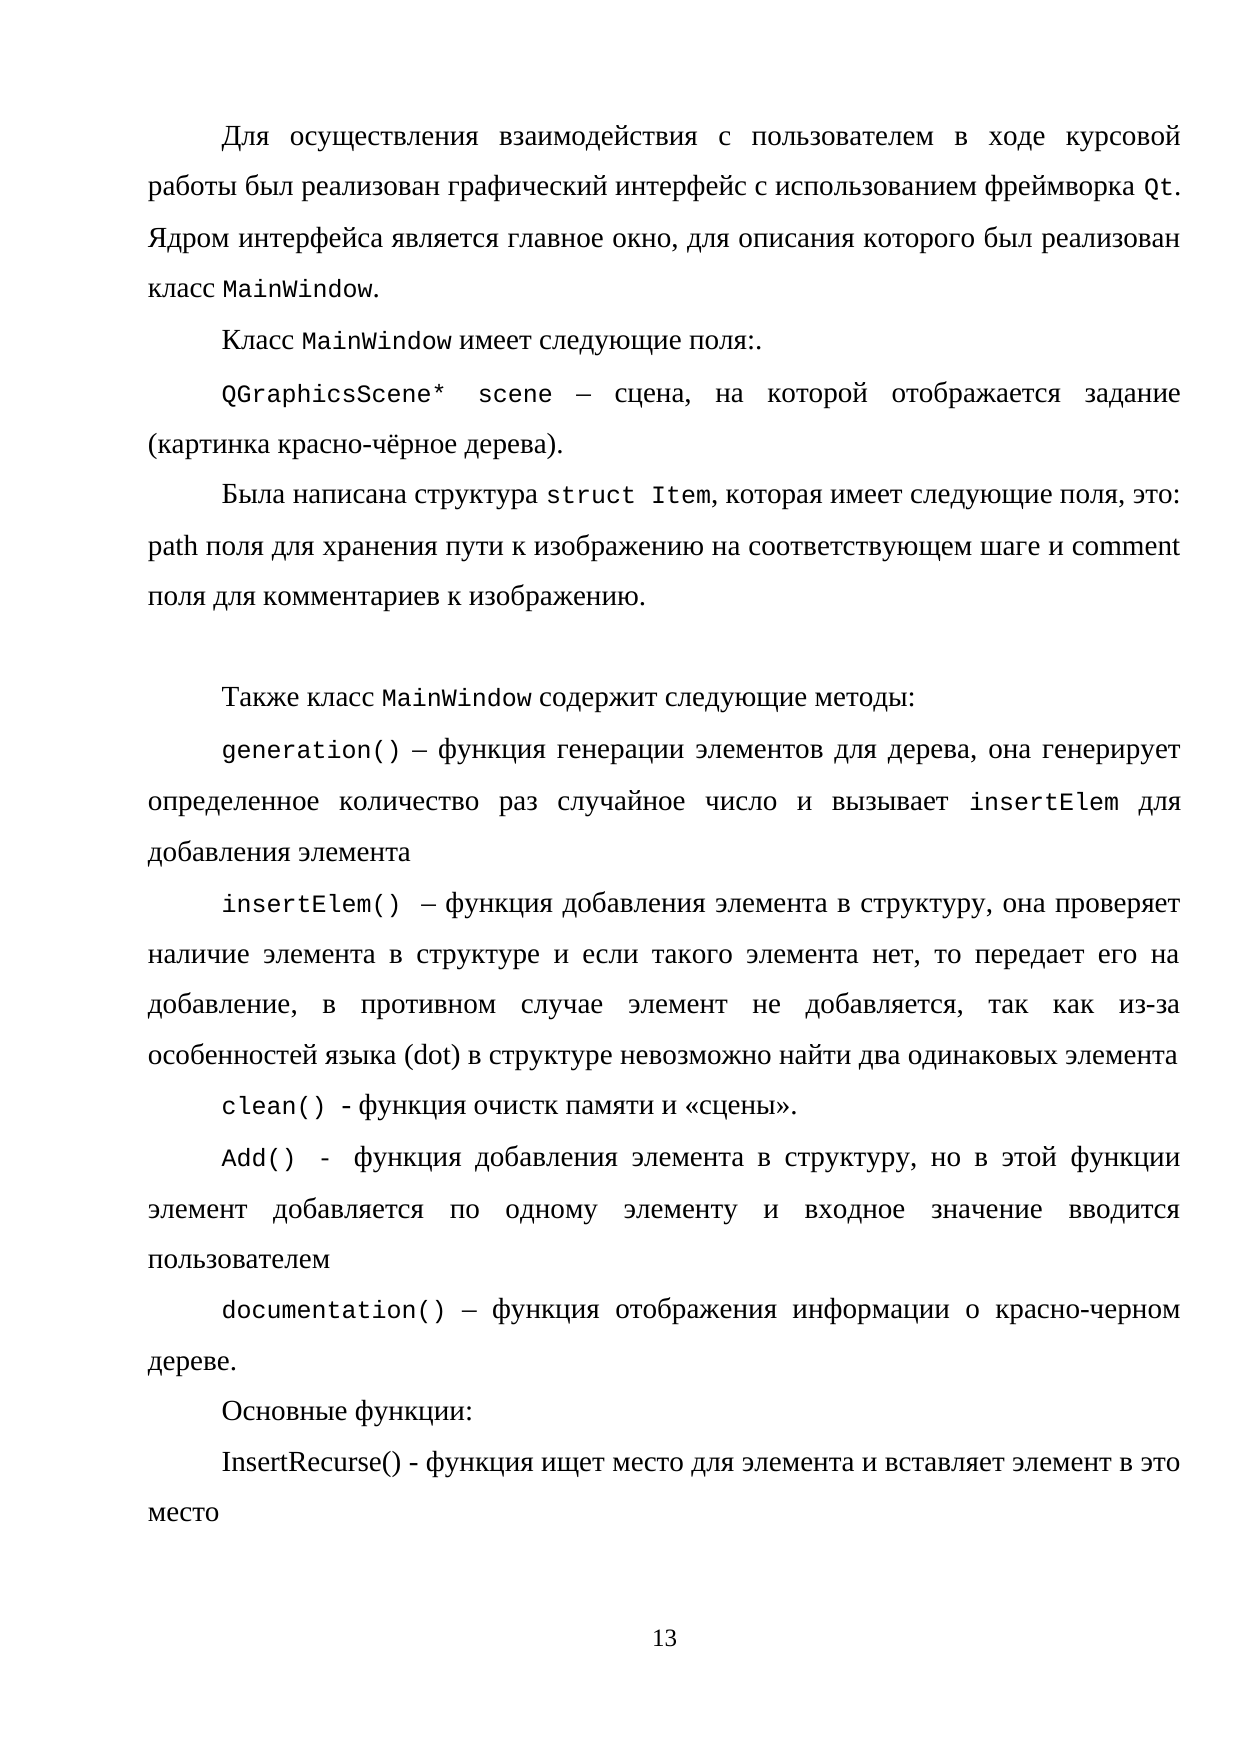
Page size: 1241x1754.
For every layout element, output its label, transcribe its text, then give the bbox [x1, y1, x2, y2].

text QGraphicsScene* scene – сцена, на которой отображается задание (картинка красно-чёрное дерева). [148, 375, 1181, 460]
text Для осуществления взаимодействия с пользователем в ходе курсовой работы был реализован графический интерфейс с использованием фреймворка Qt. Ядром интерфейса является главное окно, для описания которого был реализован класс MainWindow. [148, 118, 1181, 305]
text insertElem() – функция добавления элемента в структуру, она проверяет наличие элемента в структуре и если такого элемента нет, то передает его на добавление, в противном случае элемент не добавляется, так как из-за особенностей языка (dot) в структуре невозможно найти два одинаковых элемента [148, 885, 1181, 1070]
text InsertRecurse() - функция ищет место для элемента и вставляет элемент в это место [148, 1444, 1181, 1528]
text clean() - функция очистк памяти и «сцены». [148, 1087, 1181, 1122]
text generation() – функция генерации элементов для дерева, она генерирует определенное количество раз случайное число и вызывает insertElem для добавления элемента [148, 731, 1181, 868]
text Add() - функция добавления элемента в структуру, но в этой функции элемент добавляется по одному элементу и входное значение вводится пользователем [148, 1139, 1181, 1275]
text Также класс MainWindow содержит следующие методы: [148, 679, 1181, 714]
text Была написана структура struct Item, которая имеет следующие поля, это: path поля для хранения пути к изображению на соответствующем шаге и comment поля для комментариев к изображению. [148, 477, 1181, 612]
text Основные функции: [148, 1393, 1181, 1427]
text Класс MainWindow имеет следующие поля:. [148, 322, 1181, 357]
text documentation() – функция отображения информации о красно-черном дереве. [148, 1292, 1181, 1377]
